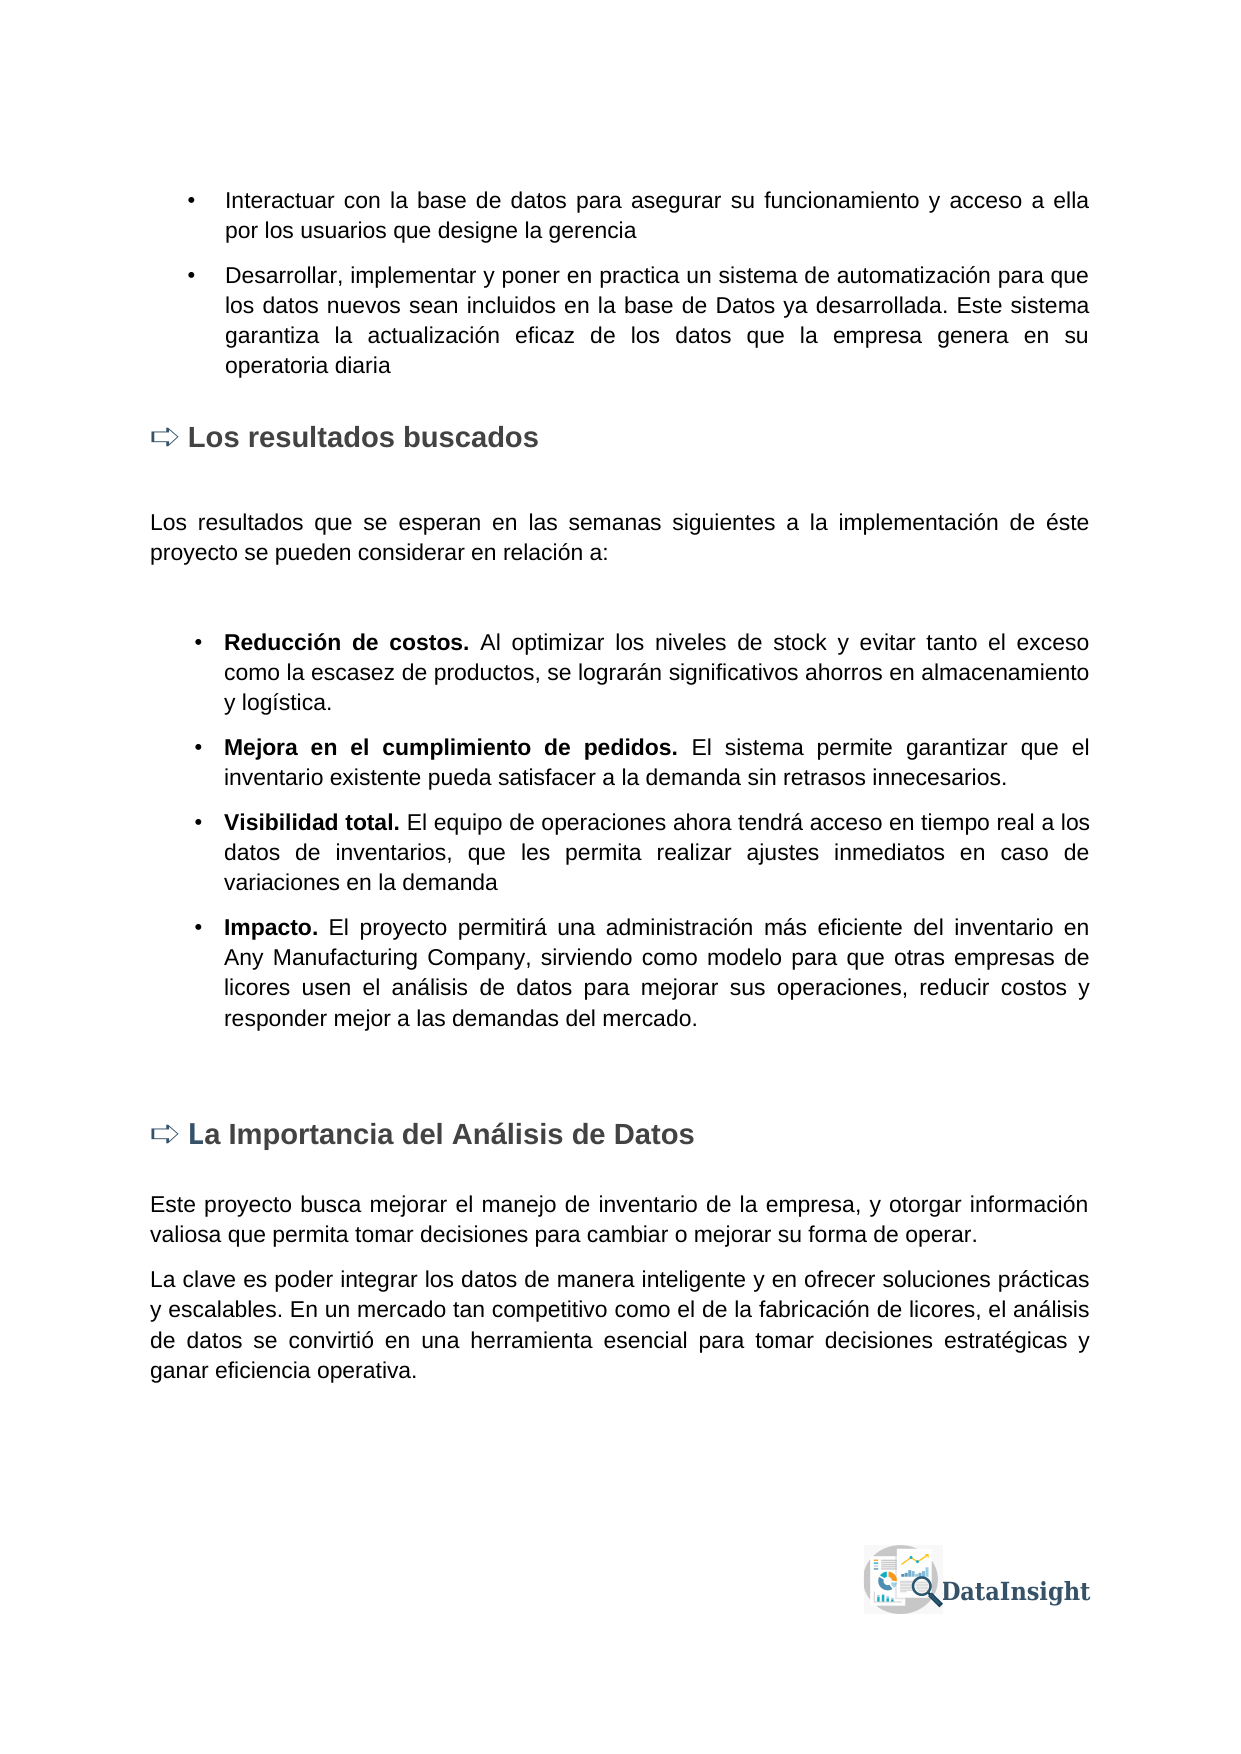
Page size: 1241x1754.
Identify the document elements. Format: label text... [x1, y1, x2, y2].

text Este proyecto busca mejorar el manejo de inventario de la empresa, y otorgar información valiosa que permita tomar decisiones para cambiar o mejorar su forma de operar. [150, 1191, 1090, 1248]
list Impacto. El proyecto permitirá una administración más eficiente del inventario en Any Manufacturing Company, sirviendo como modelo para que otras empresas de licores usen el análisis de datos para mejorar sus operaciones, reducir costos y responder mejor a las demandas del mercado. [194, 914, 1090, 1031]
text Los resultados que se esperan en las semanas siguientes a la implementación de éste proyecto se pueden considerar en relación a: [150, 509, 1090, 565]
list Interactuar con la base de datos para asegurar su funcionamiento y acceso a ella por los usuarios que designe la gerencia [187, 187, 1090, 243]
list Desarrollar, implementar y poner en practica un sistema de automatización para que los datos nuevos sean incluidos en la base de Datos ya desarrollada. Este sistema garantiza la actualización eficaz de los datos que la empresa genera en su operatoria diaria [187, 262, 1090, 379]
text La clave es poder integrar los datos de manera inteligente y en ofrecer soluciones prácticas y escalables. En un mercado tan competitivo como el de la fabricación de licores, el análisis de datos se convirtió en una herramienta esencial para tomar decisiones estratégicas y ganar eficiencia operativa. [150, 1266, 1090, 1383]
subtitle 🢧 La Importancia del Análisis de Datos [150, 1113, 1090, 1153]
picture [863, 1545, 943, 1614]
list Mejora en el cumplimiento de pedidos. El sistema permite garantizar que el inventario existente pueda satisfacer a la demanda sin retrasos innecesarios. [194, 734, 1090, 790]
list Reducción de costos. Al optimizar los niveles de stock y evitar tanto el exceso como la escasez de productos, se lograrán significativos ahorros en almacenamiento y logística. [194, 628, 1090, 715]
subtitle 🢧 Los resultados buscados [150, 416, 1090, 456]
list Visibilidad total. El equipo de operaciones ahora tendrá acceso en tiempo real a los datos de inventarios, que les permita realizar ajustes inmediatos en caso de variaciones en la demanda [194, 809, 1090, 896]
